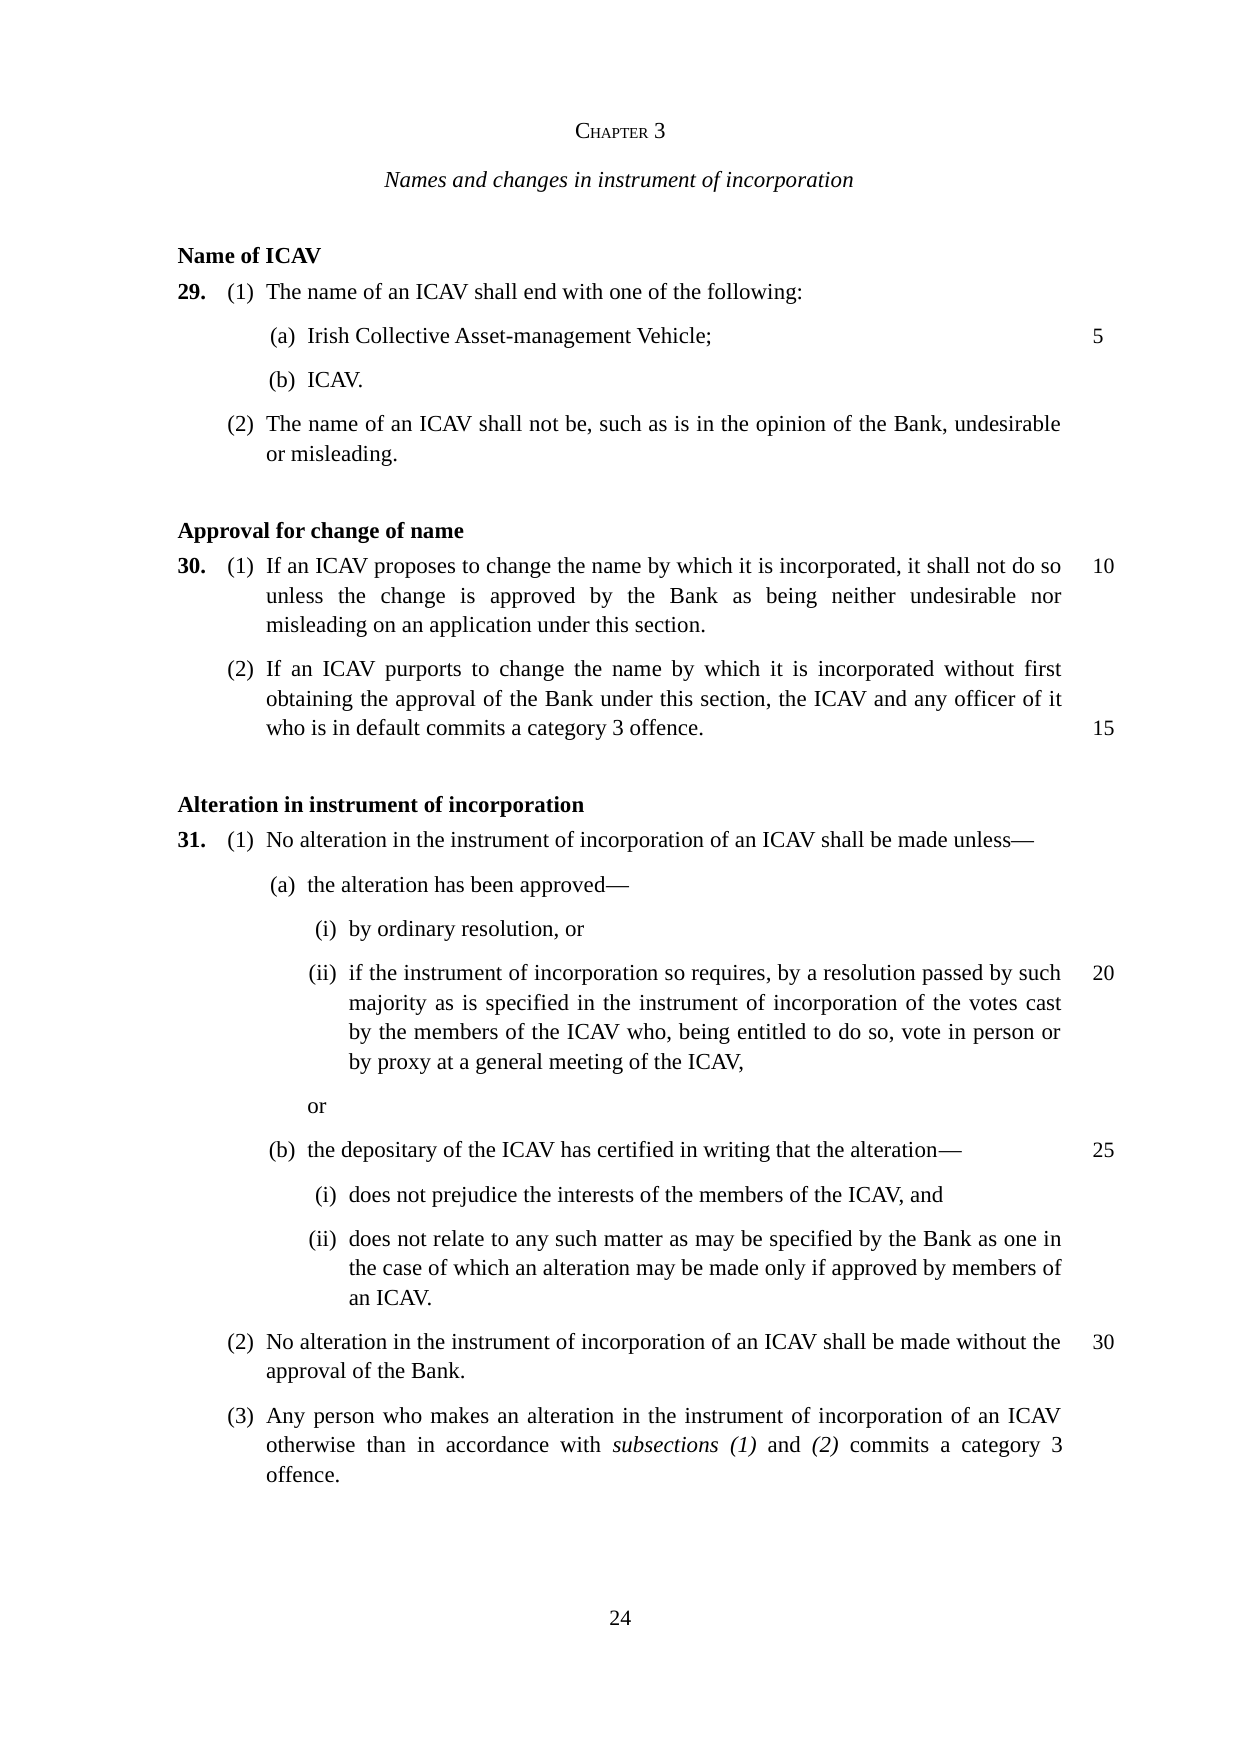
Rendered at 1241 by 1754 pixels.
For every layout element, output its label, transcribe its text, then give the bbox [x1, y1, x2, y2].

text 31. (1) No alteration in the instrument of incorporation of an ICAV shall be made unless— [177, 824, 1063, 854]
text (a) Irish Collective Asset-management Vehicle; [177, 320, 1063, 349]
text 29. (1) The name of an ICAV shall end with one of the following: [177, 276, 1063, 305]
text (3) Any person who makes an alteration in the instrument of incorporation of an ICAV otherwise than in accordance with subsections (1) and (2) commits a category 3 offence. [177, 1400, 1063, 1488]
text (ii) if the instrument of incorporation so requires, by a resolution passed by such majority as is specified in the instrument of incorporation of the votes cast by the members of the ICAV who, being entitled to do so, vote in person or by proxy at a general meeting of the ICAV, [177, 957, 1063, 1075]
text 30. (1) If an ICAV proposes to change the name by which it is incorporated, it shall not do so unless the change is approved by the Bank as being neither undesirable nor misleading on an application under this section. [177, 550, 1063, 638]
text (i) does not prejudice the interests of the members of the ICAV, and [177, 1178, 1063, 1208]
text (2) If an ICAV purports to change the name by which it is incorporated without first obtaining the approval of the Bank under this section, the ICAV and any officer of it who is in default commits a category 3 offence. [177, 653, 1063, 742]
text or [177, 1090, 1063, 1119]
text Alteration in instrument of incorporation [177, 789, 1063, 818]
text (ii) does not relate to any such matter as may be specified by the Bank as one in the case of which an alteration may be made only if approved by members of an ICAV. [177, 1223, 1063, 1311]
text (i) by ordinary resolution, or [177, 913, 1063, 942]
text (b) ICAV. [177, 364, 1063, 393]
text (2) The name of an ICAV shall not be, such as is in the opinion of the Bank, undesirable or misleading. [177, 408, 1063, 467]
text (a) the alteration has been approved⁠— [177, 869, 1063, 898]
text (b) the depositary of the ICAV has certified in writing that the alteration⁠— [177, 1134, 1063, 1164]
text (2) No alteration in the instrument of incorporation of an ICAV shall be made without the approval of the Bank. [177, 1326, 1063, 1385]
text Name of ICAV [177, 240, 1063, 269]
title Names and changes in instrument of incorporation [177, 167, 1063, 193]
text Approval for change of name [177, 514, 1063, 544]
text Chapter 3 [177, 118, 1063, 144]
